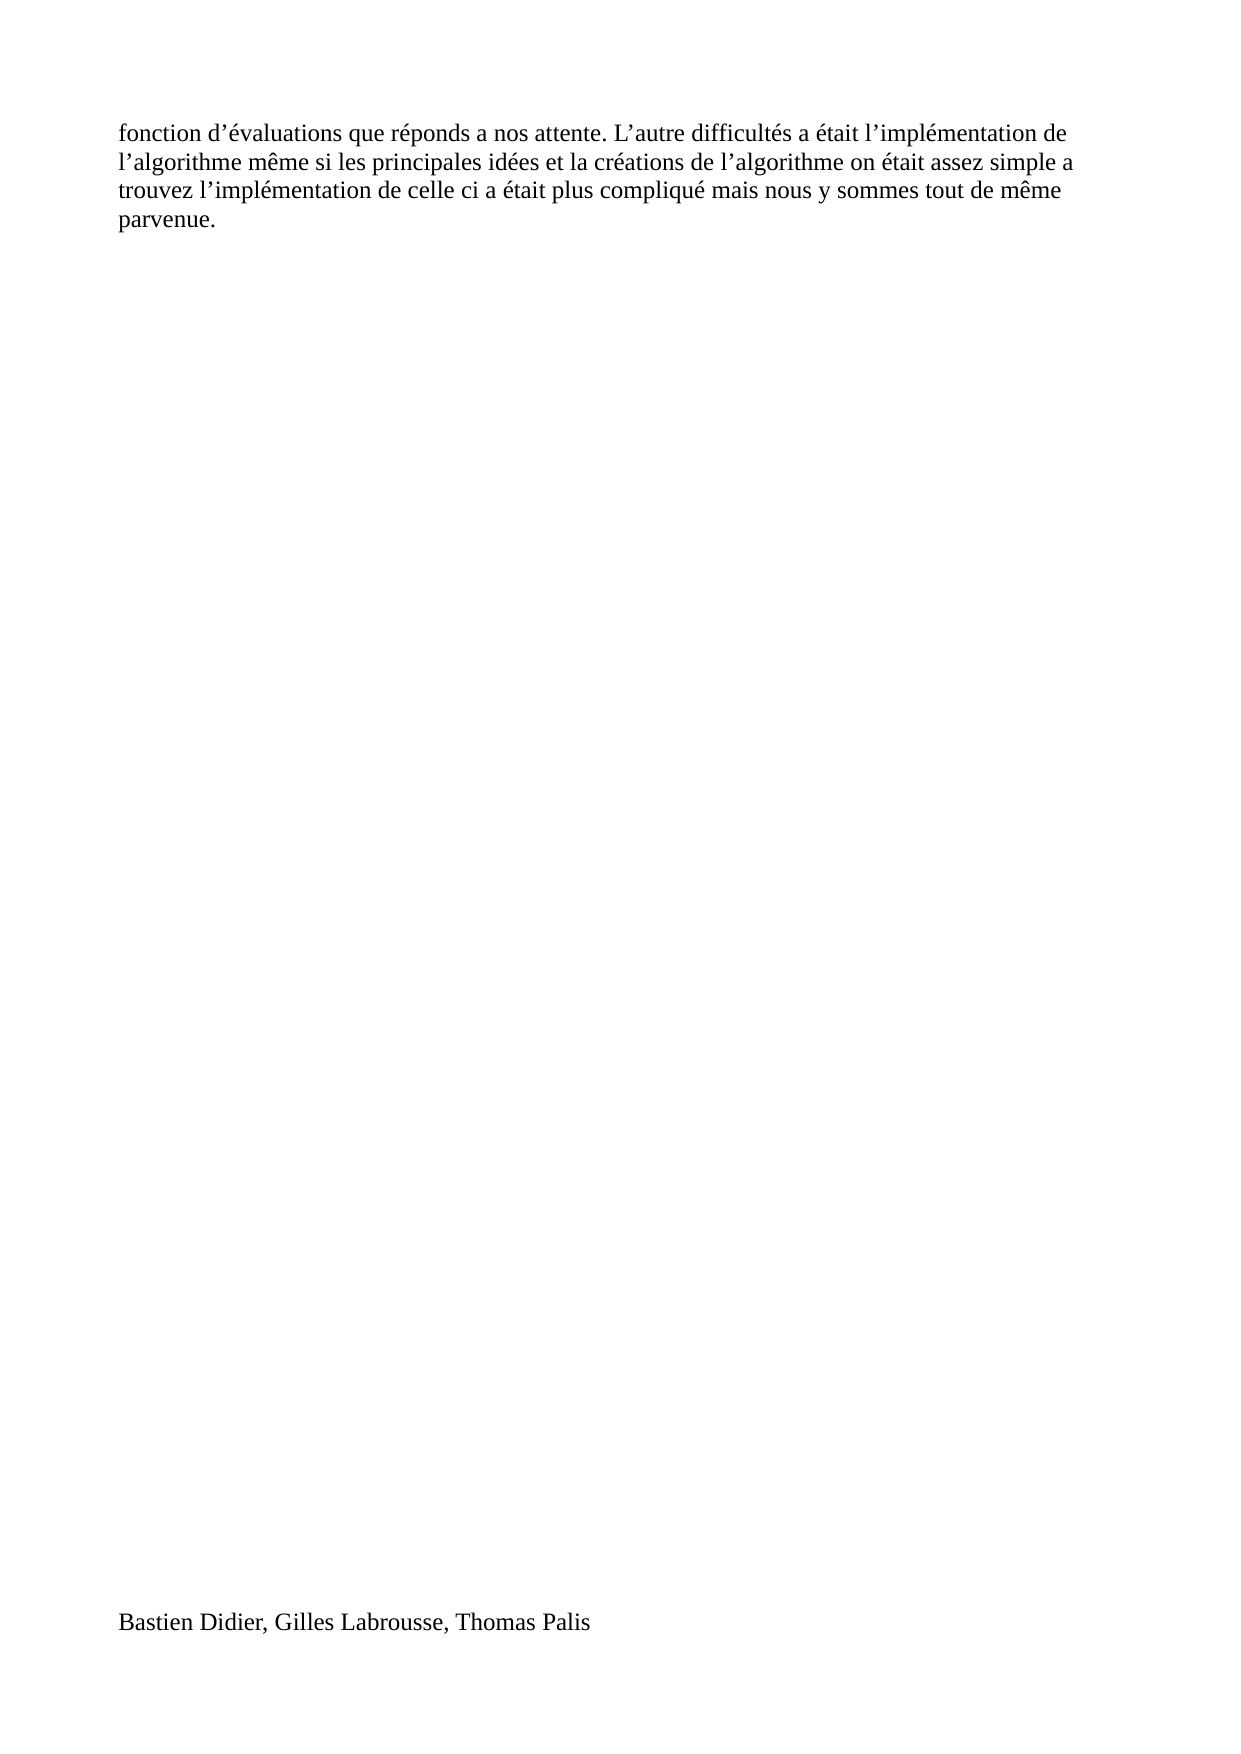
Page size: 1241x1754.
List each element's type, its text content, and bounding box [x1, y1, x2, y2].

text fonction d’évaluations que réponds a nos attente. L’autre difficultés a était l’implémentation de l’algorithme même si les principales idées et la créations de l’algorithme on était assez simple a trouvez l’implémentation de celle ci a était plus compliqué mais nous y sommes tout de même parvenue. [118, 118, 1122, 233]
